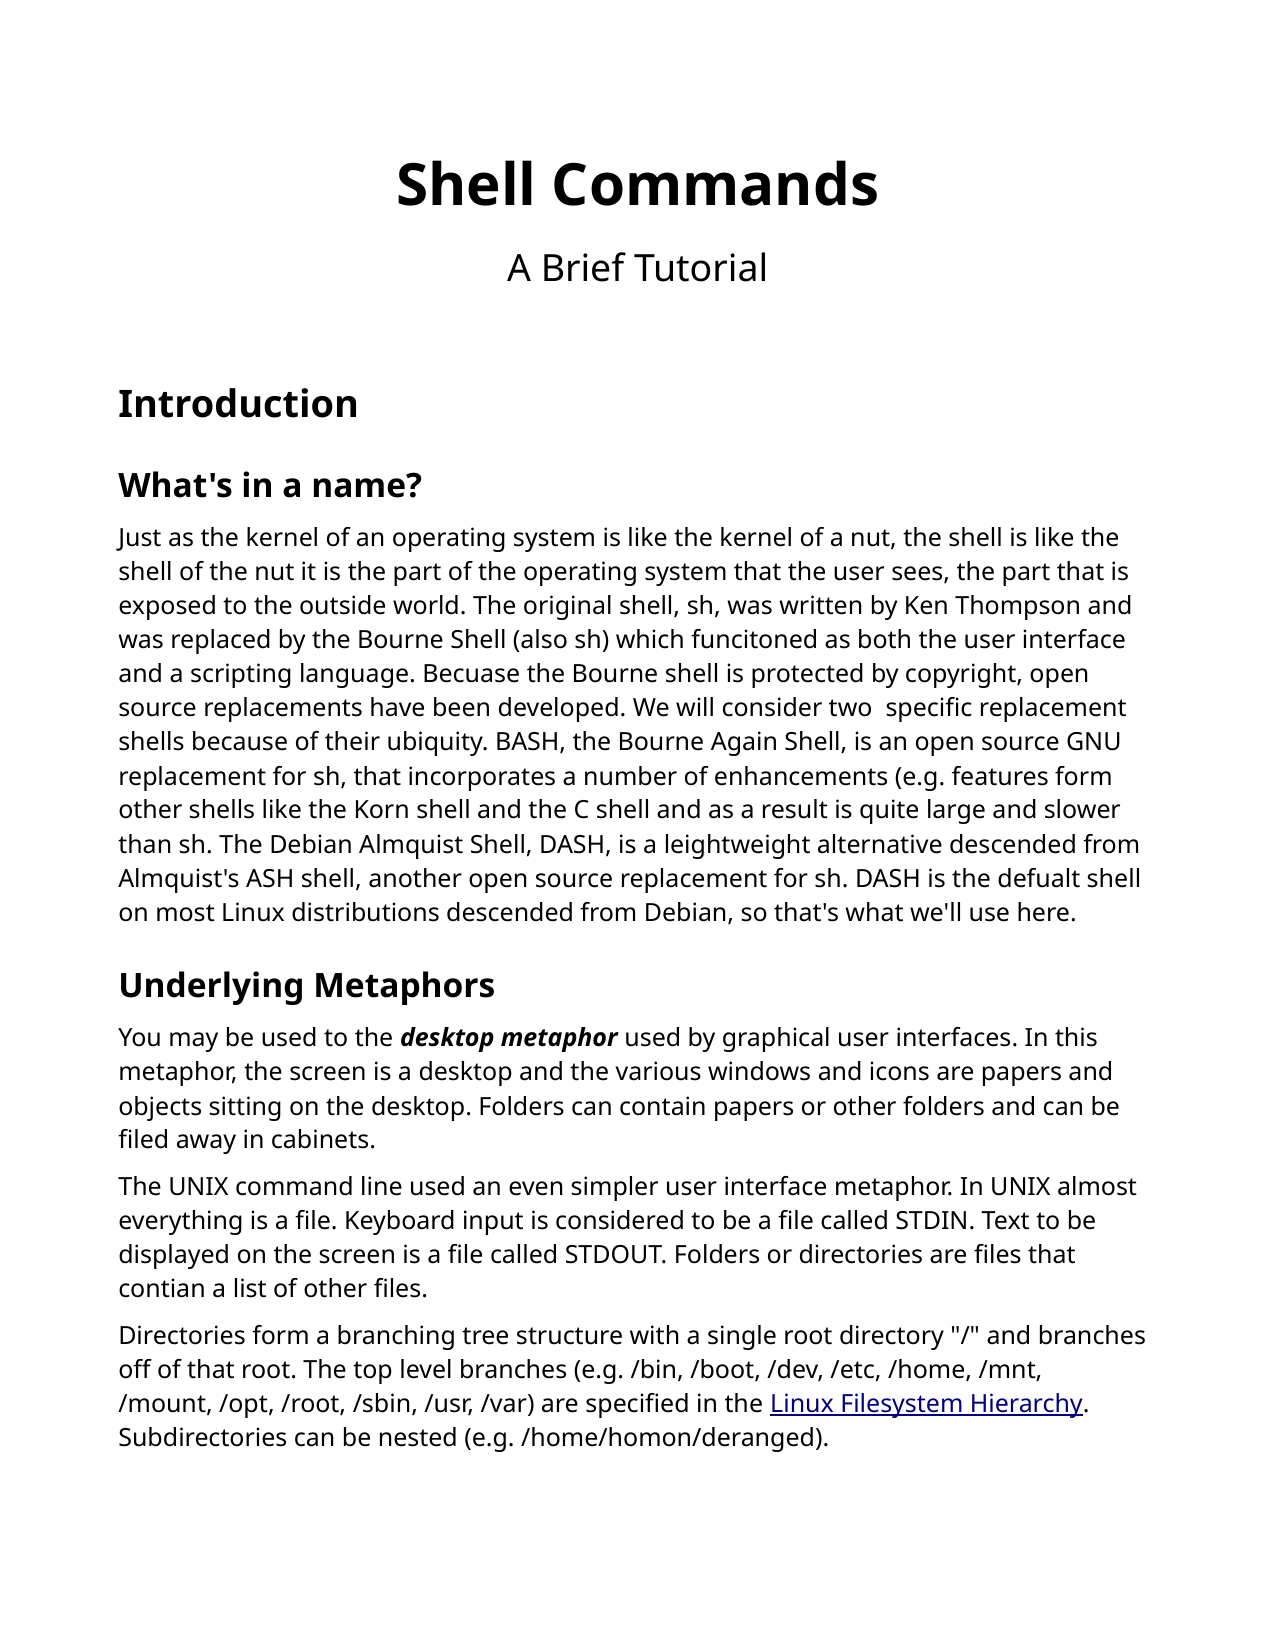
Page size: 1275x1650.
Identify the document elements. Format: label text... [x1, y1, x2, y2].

text You may be used to the desktop metaphor used by graphical user interfaces. In this metaphor, the screen is a desktop and the various windows and icons are papers and objects sitting on the desktop. Folders can contain papers or other folders and can be filed away in cabinets. [118, 1020, 1157, 1156]
text Just as the kernel of an operating system is like the kernel of a nut, the shell is like the shell of the nut it is the part of the operating system that the user sees, the part that is exposed to the outside world. The original shell, sh, was written by Ken Thompson and was replaced by the Bourne Shell (also sh) which funcitoned as both the user interface and a scripting language. Becuase the Bourne shell is protected by copyright, open source replacements have been developed. We will consider two specific replacement shells because of their ubiquity. BASH, the Bourne Again Shell, is an open source GNU replacement for sh, that incorporates a number of enhancements (e.g. features form other shells like the Korn shell and the C shell and as a result is quite large and slower than sh. The Debian Almquist Shell, DASH, is a leightweight alternative descended from Almquist's ASH shell, another open source replacement for sh. DASH is the defualt shell on most Linux distributions descended from Debian, so that's what we'll use here. [118, 520, 1157, 928]
text The UNIX command line used an even simpler user interface metaphor. In UNIX almost everything is a file. Keyboard input is considered to be a file called STDIN. Text to be displayed on the screen is a file called STDOUT. Folders or directories are files that contian a list of other files. [118, 1169, 1157, 1305]
subtitle What's in a name? [118, 461, 1157, 507]
subtitle Introduction [118, 376, 1157, 428]
subtitle Underlying Metaphors [118, 962, 1157, 1007]
subtitle A Brief Tutorial [118, 241, 1157, 292]
text Directories form a branching tree structure with a single root directory "/" and branches off of that root. The top level branches (e.g. /bin, /boot, /dev, /etc, /home, /mnt, /mount, /opt, /root, /sbin, /usr, /var) are specified in the Linux Filesystem Hierarchy. Subdirectories can be nested (e.g. /home/homon/deranged). [118, 1317, 1157, 1454]
title Shell Commands [118, 143, 1157, 223]
